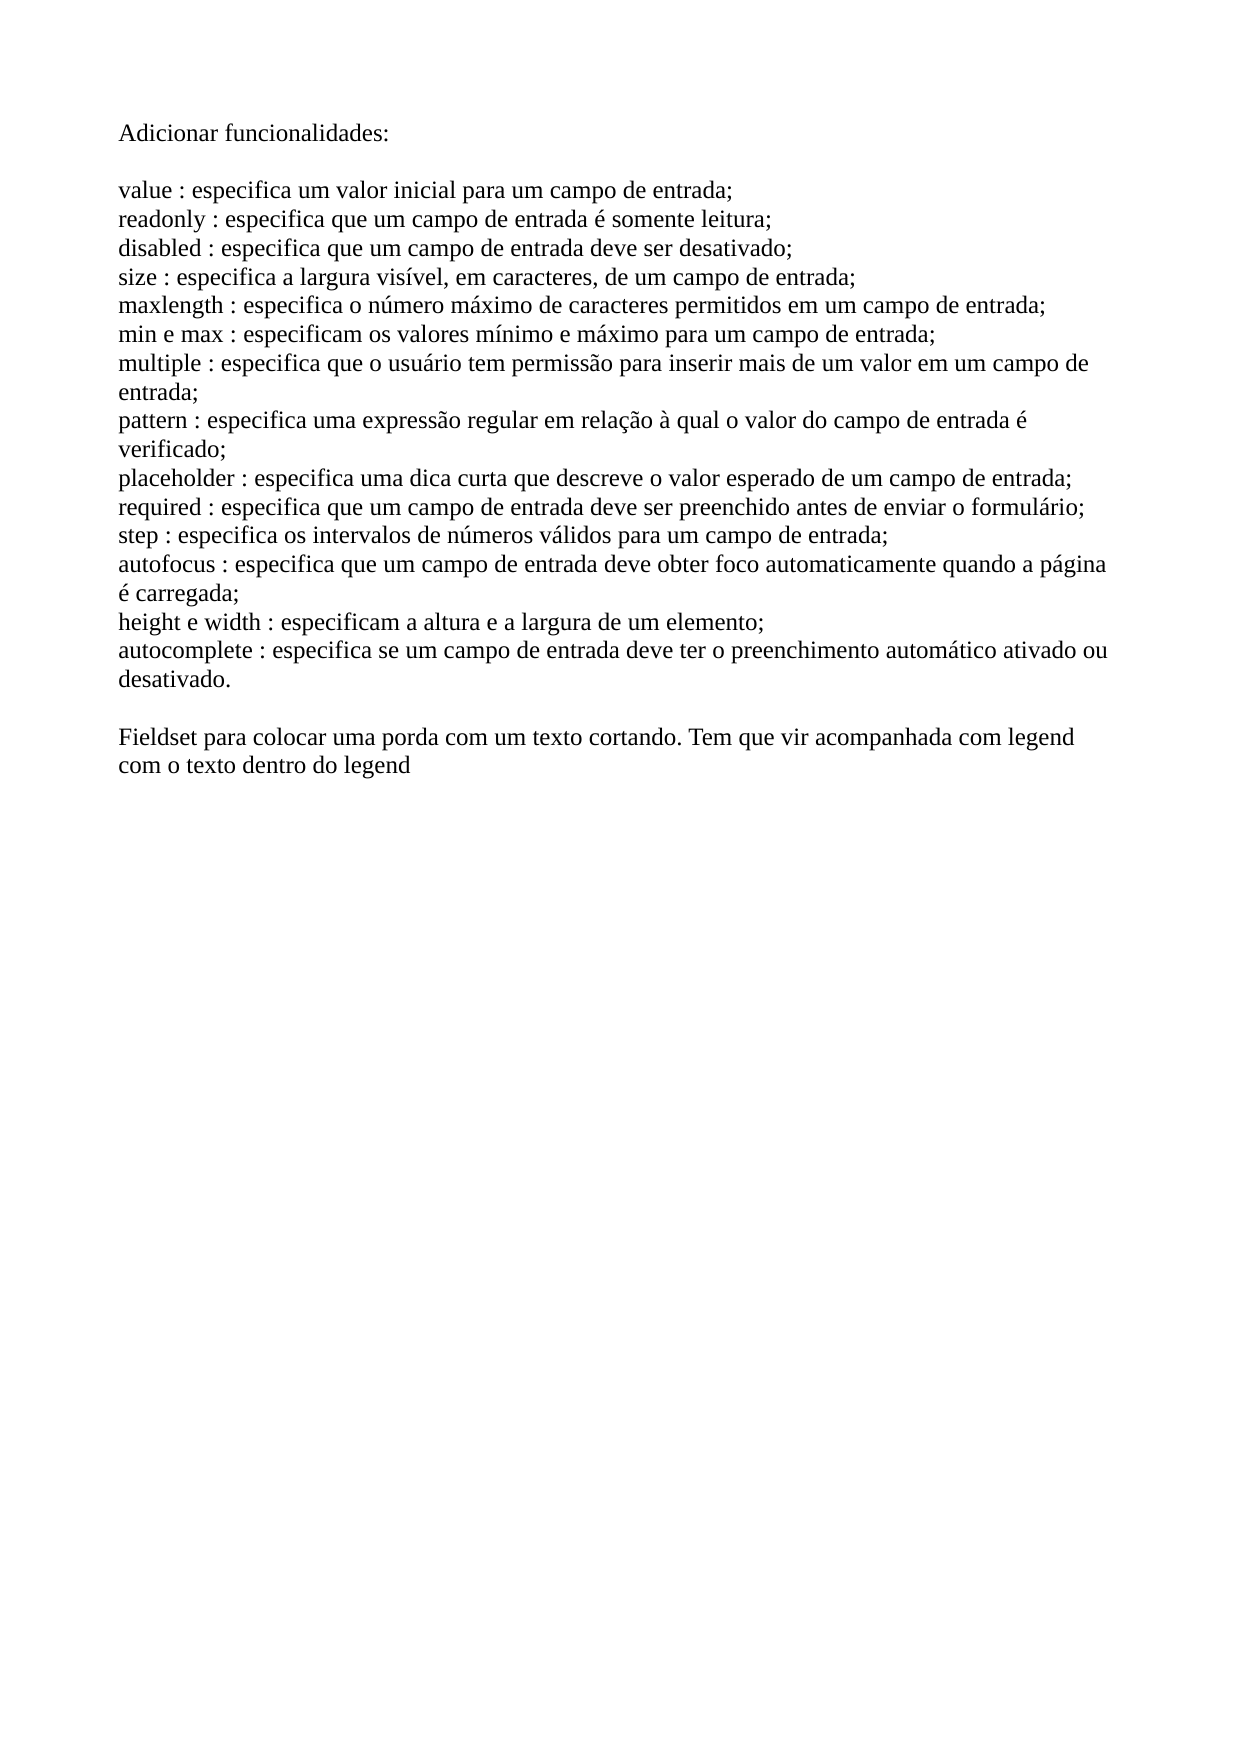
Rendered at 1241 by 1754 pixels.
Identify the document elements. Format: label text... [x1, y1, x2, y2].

text Fieldset para colocar uma porda com um texto cortando. Tem que vir acompanhada com legend com o texto dentro do legend [118, 722, 1122, 779]
text min e max : especificam os valores mínimo e máximo para um campo de entrada; [118, 319, 1122, 348]
text multiple : especifica que o usuário tem permissão para inserir mais de um valor em um campo de entrada; [118, 348, 1122, 406]
text readonly : especifica que um campo de entrada é somente leitura; [118, 204, 1122, 233]
text step : especifica os intervalos de números válidos para um campo de entrada; [118, 521, 1122, 549]
text placeholder : especifica uma dica curta que descreve o valor esperado de um campo de entrada; [118, 463, 1122, 492]
text maxlength : especifica o número máximo de caracteres permitidos em um campo de entrada; [118, 291, 1122, 319]
text height e width : especificam a altura e a largura de um elemento; [118, 607, 1122, 636]
text autocomplete : especifica se um campo de entrada deve ter o preenchimento automático ativado ou desativado. [118, 636, 1122, 693]
text size : especifica a largura visível, em caracteres, de um campo de entrada; [118, 262, 1122, 291]
text Adicionar funcionalidades: [118, 118, 1122, 147]
text pattern : especifica uma expressão regular em relação à qual o valor do campo de entrada é verificado; [118, 406, 1122, 463]
text disabled : especifica que um campo de entrada deve ser desativado; [118, 233, 1122, 262]
text required : especifica que um campo de entrada deve ser preenchido antes de enviar o formulário; [118, 492, 1122, 521]
text autofocus : especifica que um campo de entrada deve obter foco automaticamente quando a página é carregada; [118, 549, 1122, 607]
text value : especifica um valor inicial para um campo de entrada; [118, 176, 1122, 204]
